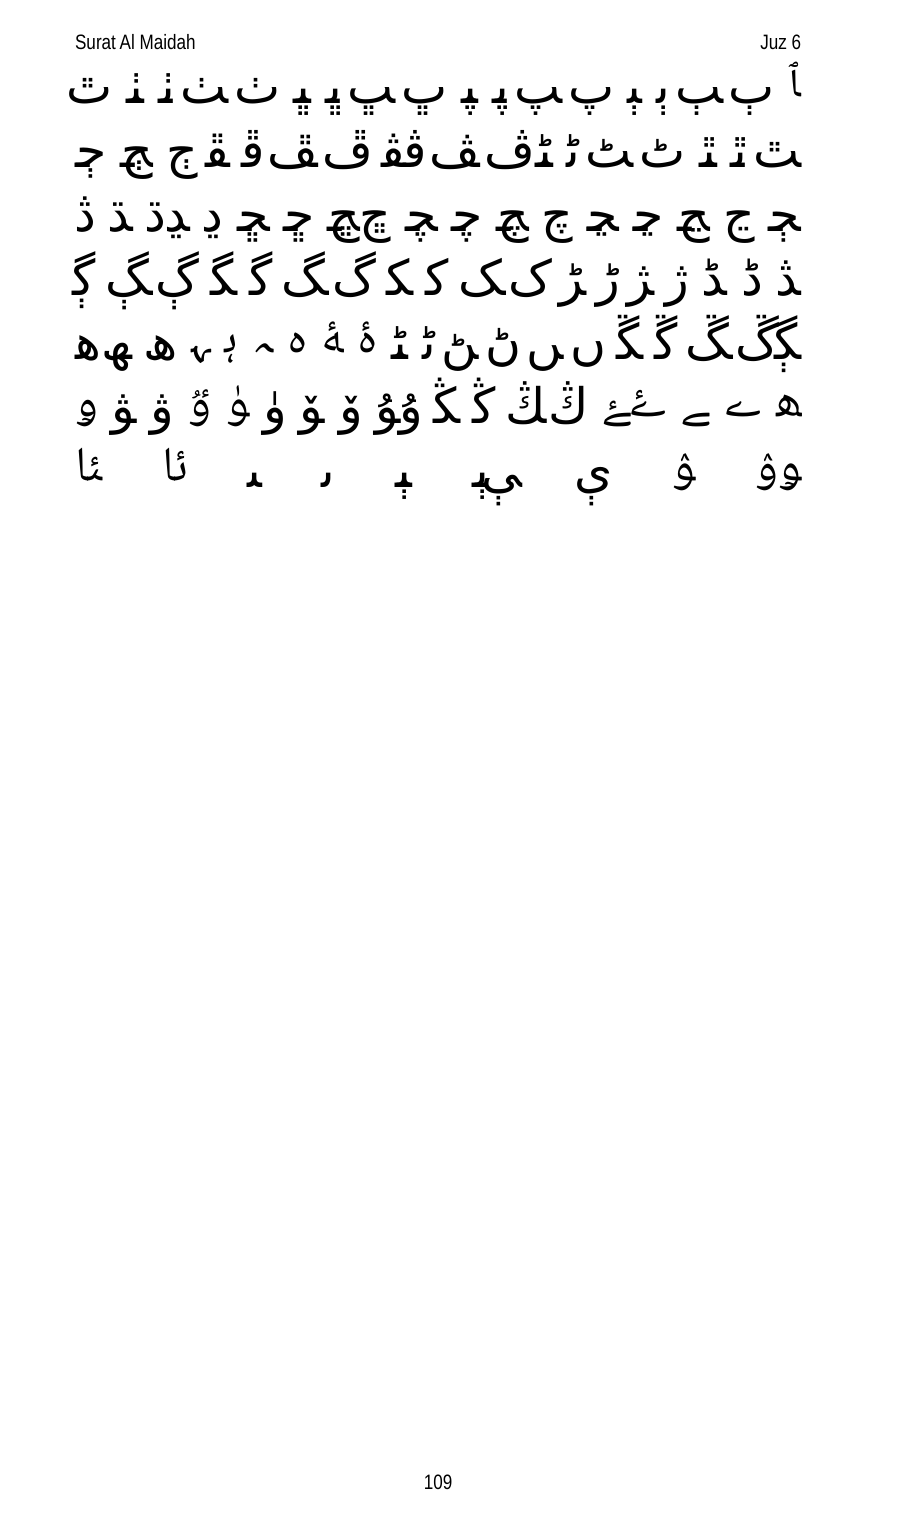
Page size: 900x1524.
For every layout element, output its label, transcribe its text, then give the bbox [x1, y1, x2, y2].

text ﭑ ﭒ ﭓ ﭔ ﭕ ﭖ ﭗ ﭘ ﭙ ﭚ ﭛ ﭜ ﭝ ﭞ ﭟ ﭠ ﭡ ﭢ ﭣ ﭤ ﭥ ﭦ ﭧ ﭨ ﭩﭪ ﭫ ﭬﭭ ﭮ ﭯ ﭰ ﭱ ﭲ ﭳ ﭴ ﭵ ﭶ ﭷ ﭸ ﭹ ﭺ ﭻ ﭼ ﭽ ﭾﭿ ﮀ ﮁ ﮂ ﮃﮄ ﮅ ﮆ ﮇ ﮈ ﮉ ﮊ ﮋ ﮌ ﮍ ﮎ ﮏ ﮐ ﮑ ﮒ ﮓ ﮔ ﮕ ﮖ ﮗ ﮘ ﮙﮚ ﮛ ﮜ ﮝ ﮞ ﮟ ﮠ ﮡ ﮢ ﮣ ﮤ ﮥ ﮦ ﮧ ﮨ ﮩ ﮪ ﮫﮬ ﮭ ﮮ ﮯ ﮰﮱ ﯓ ﯔ ﯕ ﯖ ﯗﯘ ﯙ ﯚ ﯛ ﯜ ﯝ ﯞ ﯟ ﯠ ﯡﯢ ﯣ ﯤ ﯥﯦ ﯧ ﯨ ﯩ ﯪ ﯫ [75, 60, 801, 507]
